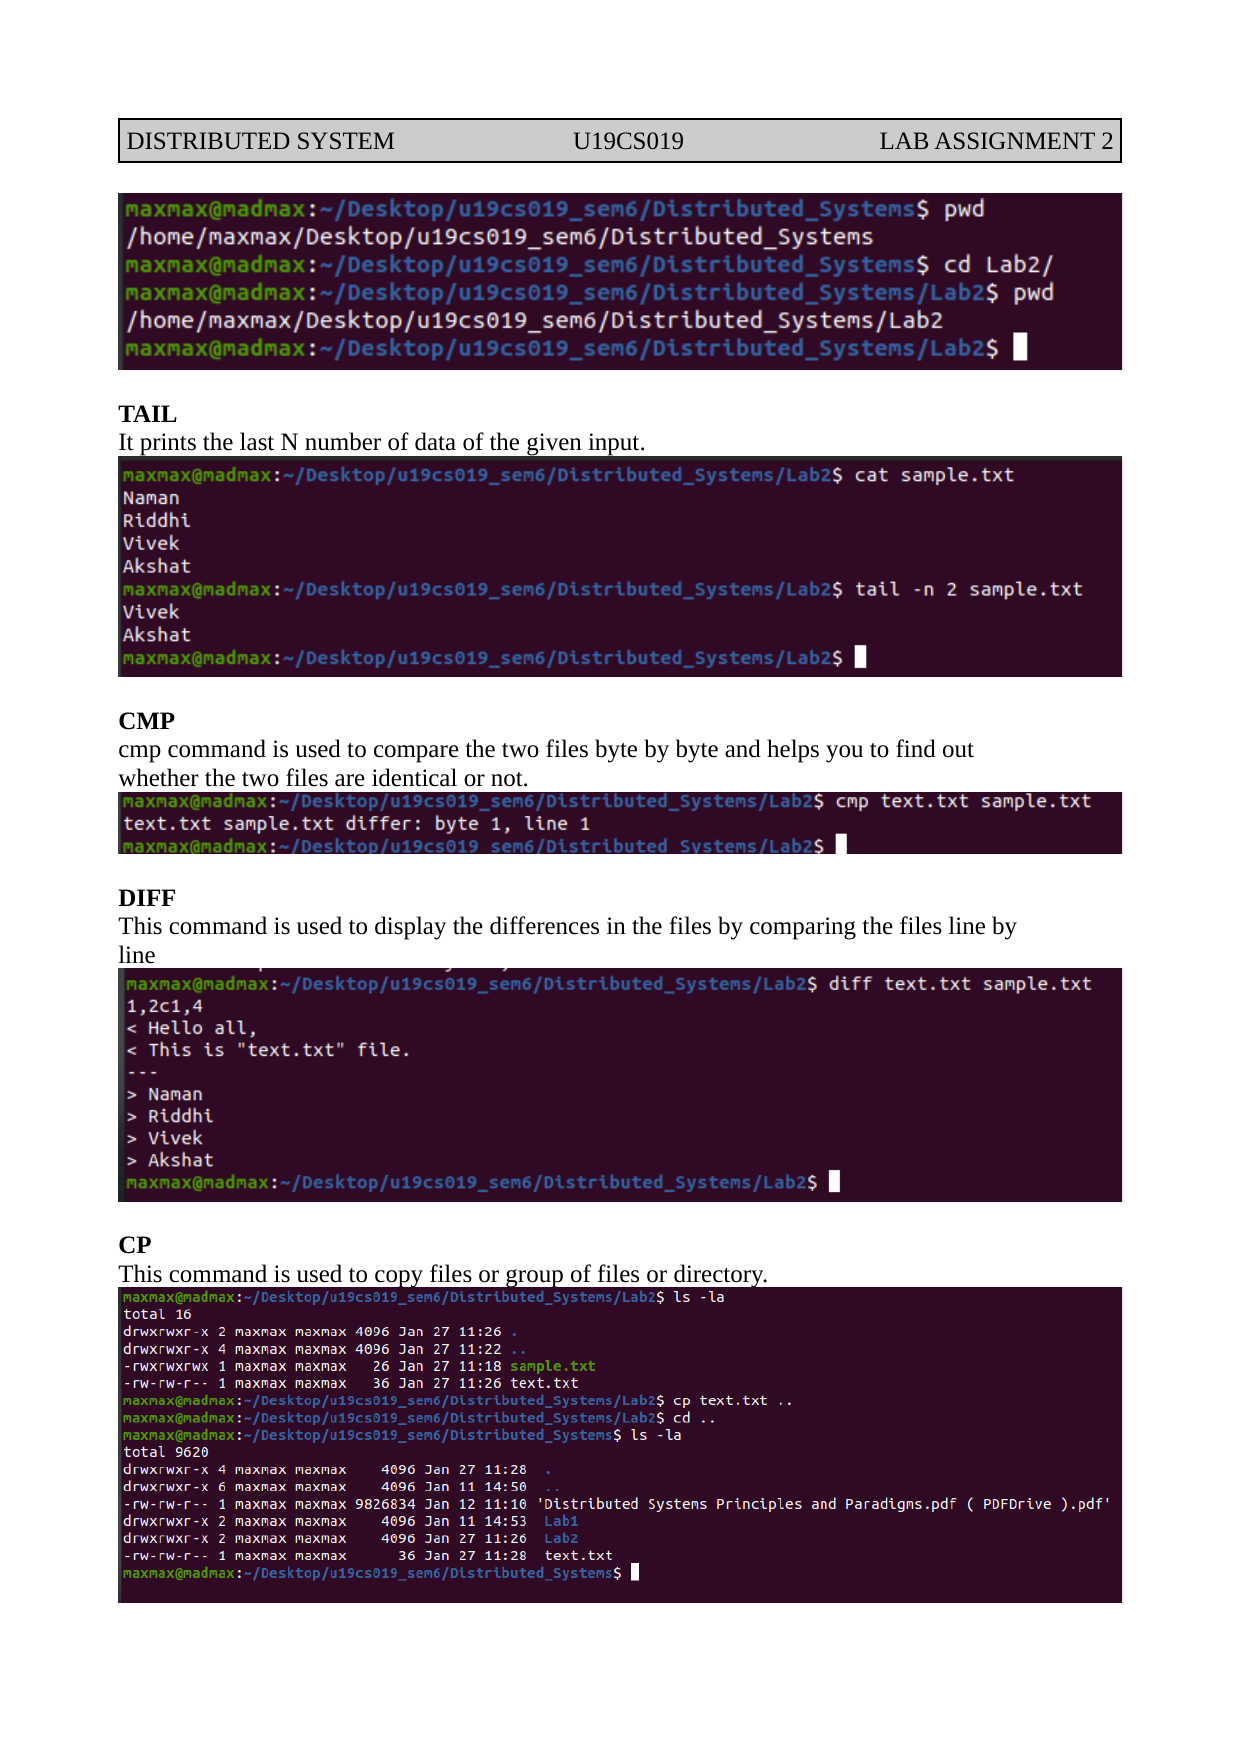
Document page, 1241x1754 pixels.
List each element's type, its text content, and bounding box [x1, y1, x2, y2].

text DIFF [118, 883, 1122, 911]
text This command is used to copy files or group of files or directory. [118, 1259, 1122, 1287]
text CMP [118, 706, 1122, 734]
picture [118, 456, 1123, 677]
text line [118, 940, 1122, 968]
text TAIL [118, 399, 1122, 427]
text It prints the last N number of data of the given input. [118, 427, 1122, 456]
picture [118, 193, 1123, 370]
picture [118, 792, 1123, 854]
picture [118, 1287, 1123, 1603]
text whether the two files are identical or not. [118, 763, 1122, 792]
text CP [118, 1230, 1122, 1259]
text cmp command is used to compare the two files byte by byte and helps you to find out [118, 734, 1122, 763]
picture [118, 968, 1123, 1202]
text This command is used to display the differences in the files by comparing the files line by [118, 911, 1122, 940]
